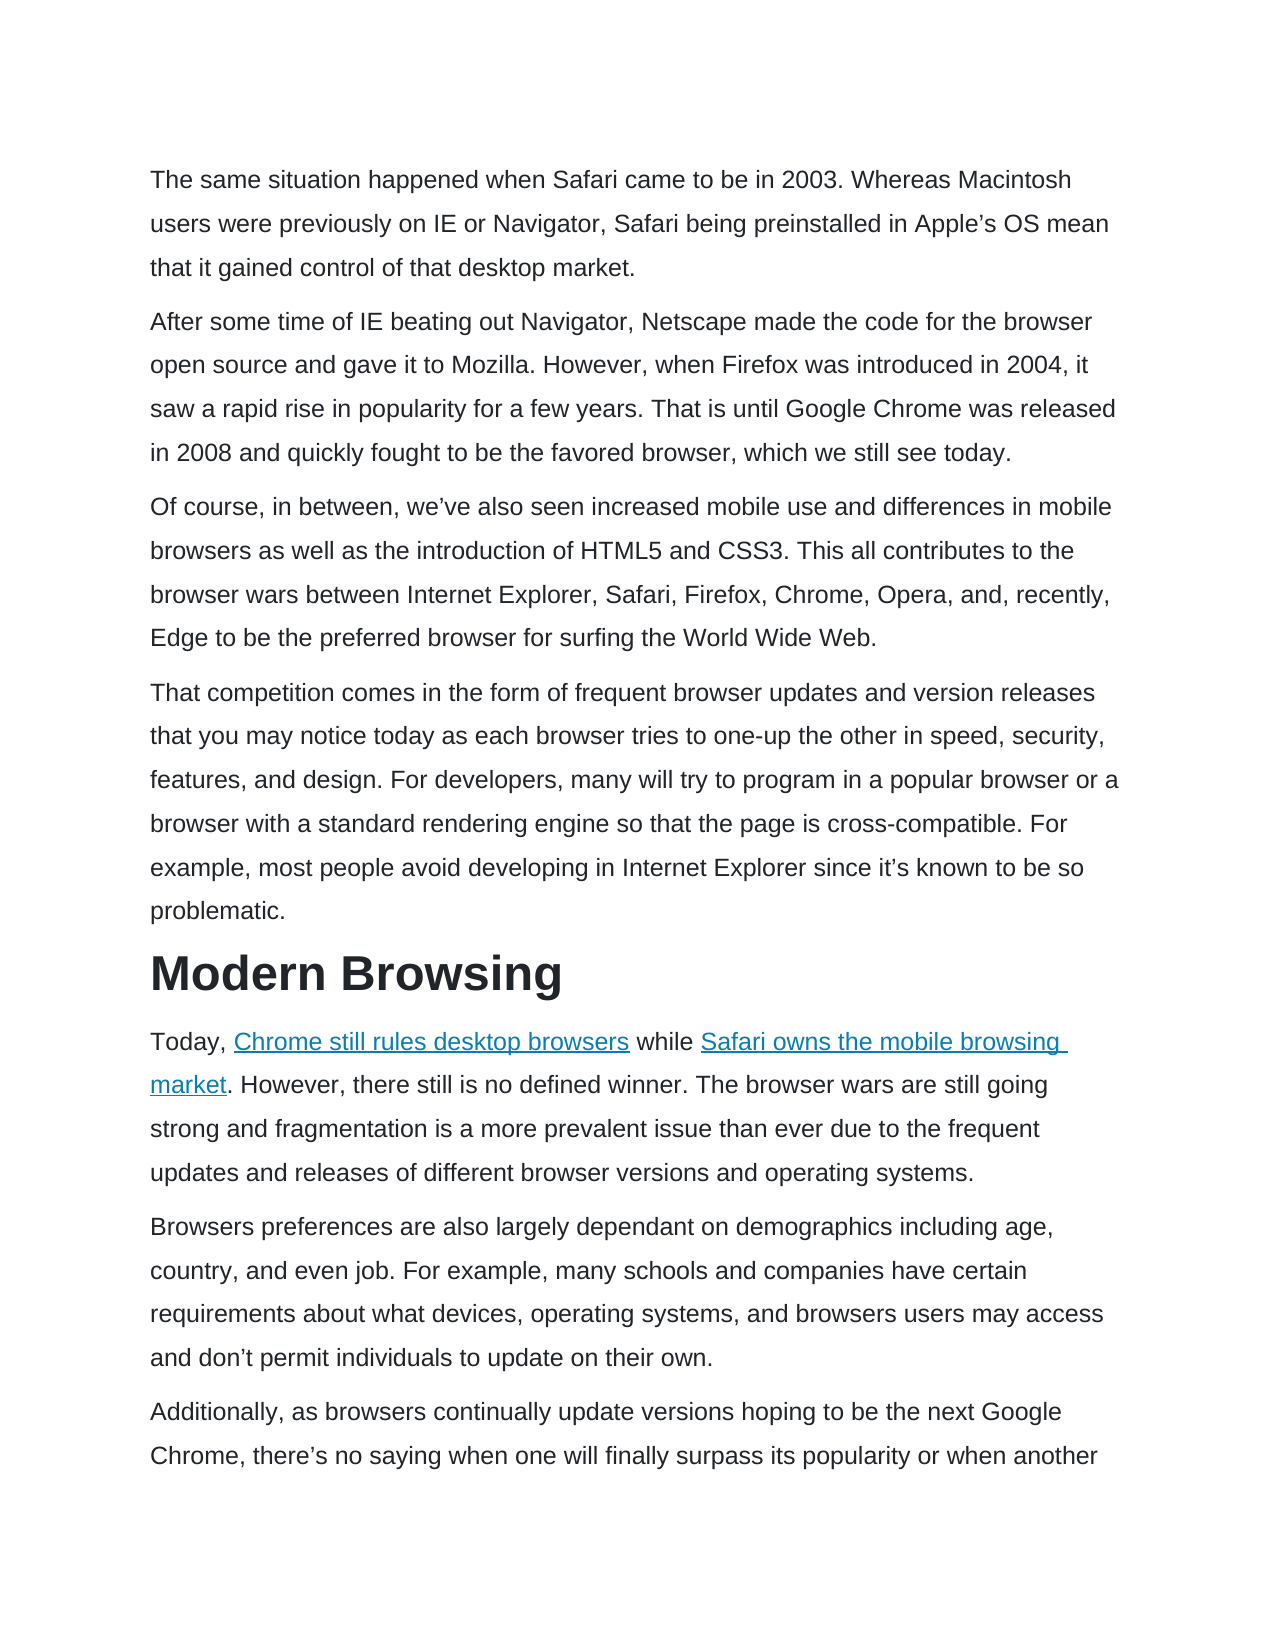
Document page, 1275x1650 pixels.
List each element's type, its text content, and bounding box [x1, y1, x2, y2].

text Today, Chrome still rules desktop browsers while Safari owns the mobile browsing market. However, there still is no defined winner. The browser wars are still going strong and fragmentation is a more prevalent issue than ever due to the frequent updates and releases of different browser versions and operating systems. [150, 1011, 1125, 1186]
subtitle Modern Browsing [150, 935, 1125, 1001]
text After some time of IE beating out Navigator, Netscape made the code for the browser open source and gave it to Mozilla. However, when Firefox was introduced in 2004, it saw a rapid rise in popularity for a few years. That is until Google Chrome was released in 2008 and quickly fought to be the favored browser, which we still see today. [150, 292, 1125, 467]
text The same situation happened when Safari came to be in 2003. Whereas Macintosh users were previously on IE or Navigator, Safari being preinstalled in Apple’s OS mean that it gained control of that desktop market. [150, 150, 1125, 281]
text Of course, in between, we’ve also seen increased mobile use and differences in mobile browsers as well as the introduction of HTML5 and CSS3. This all contributes to the browser wars between Internet Explorer, Safari, Firefox, Chrome, Opera, and, recently, Edge to be the preferred browser for surfing the World Wide Web. [150, 477, 1125, 652]
text Browsers preferences are also largely dependant on demographics including age, country, and even job. For example, many schools and companies have certain requirements about what devices, operating systems, and browsers users may access and don’t permit individuals to update on their own. [150, 1197, 1125, 1372]
text Additionally, as browsers continually update versions hoping to be the next Google Chrome, there’s no saying when one will finally surpass its popularity or when another [150, 1382, 1125, 1470]
text That competition comes in the form of frequent browser updates and version releases that you may notice today as each browser tries to one-up the other in speed, security, features, and design. For developers, many will try to program in a popular browser or a browser with a standard rendering engine so that the page is cross-compatible. For example, most people avoid developing in Internet Explorer since it’s known to be so problematic. [150, 662, 1125, 925]
